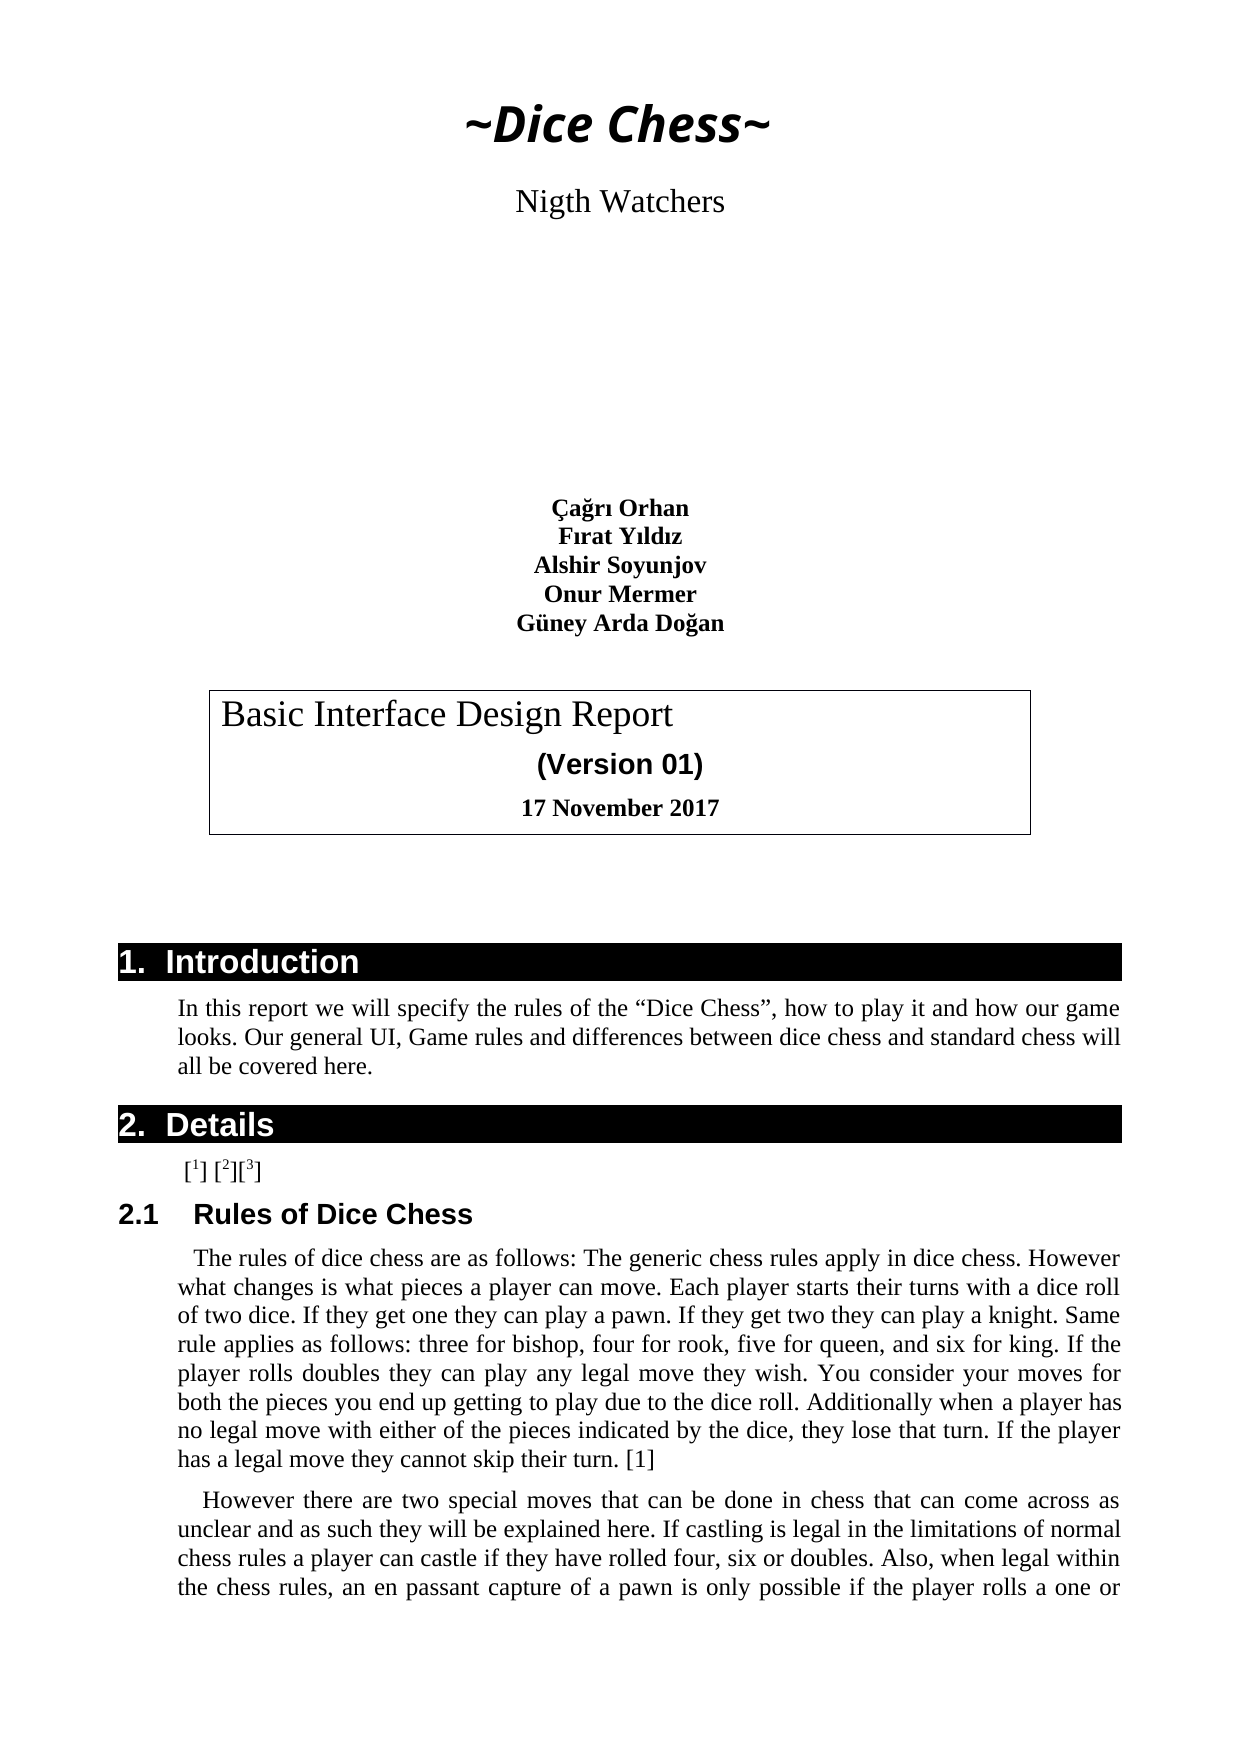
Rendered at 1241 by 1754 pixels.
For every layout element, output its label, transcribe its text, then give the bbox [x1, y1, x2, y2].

text Nigth Watchers [118, 182, 1122, 220]
text The rules of dice chess are as follows: The generic chess rules apply in dice chess. However what changes is what pieces a player can move. Each player starts their turns with a dice roll of two dice. If they get one they can play a pawn. If they get two they can play a knight. Same rule applies as follows: three for bishop, four for rook, five for queen, and six for king. If the player rolls doubles they can play any legal move they wish. You consider your moves for both the pieces you end up getting to play due to the dice roll. Additionally when a player has no legal move with either of the pieces indicated by the dice, they lose that turn. If the player has a legal move they cannot skip their turn. [1] [177, 1243, 1122, 1473]
text However there are two special moves that can be done in chess that can come across as unclear and as such they will be explained here. If castling is legal in the limitations of normal chess rules a player can castle if they have rolled four, six or doubles. Also, when legal within the chess rules, an en passant capture of a pawn is only possible if the player rolls a one or [177, 1486, 1122, 1601]
text [] [][] [177, 1156, 1122, 1184]
text In this report we will specify the rules of the “Dice Chess”, how to play it and how our game looks. Our general UI, Game rules and differences between dice chess and standard chess will all be covered here. [177, 993, 1122, 1080]
table_header Basic Interface Design Report (Version 01) 17 November 2017 [210, 691, 1030, 834]
subtitle Details [118, 1105, 1122, 1143]
text Çağrı Orhan Fırat Yıldız Alshir Soyunjov Onur Mermer Güney Arda Doğan [118, 493, 1122, 636]
subtitle Rules of Dice Chess [118, 1197, 1122, 1231]
subtitle Introduction [118, 943, 1122, 981]
title ~Dice Chess~ [118, 89, 1122, 157]
